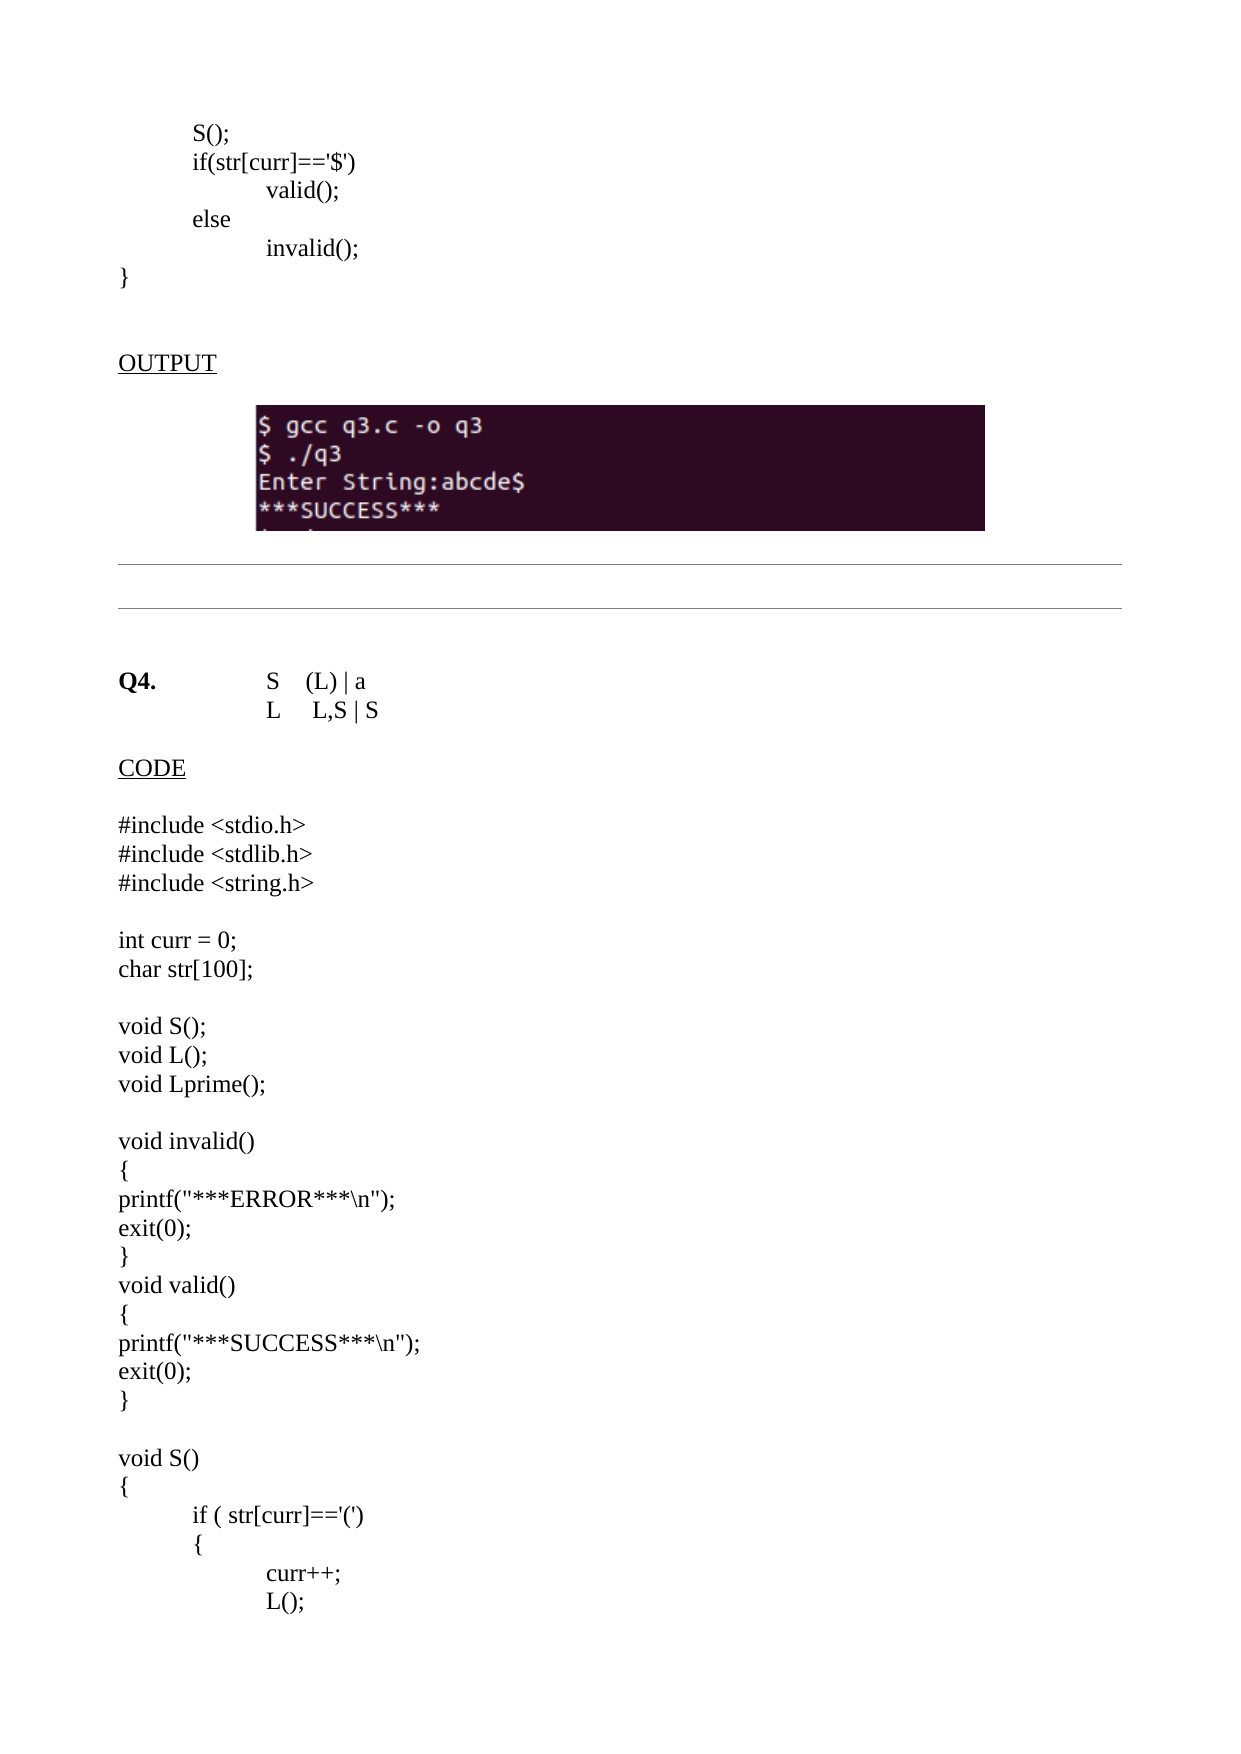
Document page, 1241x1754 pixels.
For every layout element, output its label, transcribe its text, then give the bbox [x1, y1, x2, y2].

text printf("***SUCCESS***\n"); [118, 1328, 1122, 1356]
text printf("***ERROR***\n"); [118, 1184, 1122, 1213]
text invalid(); [118, 233, 1122, 262]
text #include <stdio.h> [118, 810, 1122, 839]
text void valid() [118, 1270, 1122, 1299]
text CODE [118, 753, 1122, 781]
text void S(); [118, 1011, 1122, 1040]
text OUTPUT [118, 348, 1122, 377]
text } [118, 1385, 1122, 1414]
text } [118, 262, 1122, 291]
text int curr = 0; [118, 925, 1122, 954]
text { [118, 1471, 1122, 1500]
text void Lprime(); [118, 1069, 1122, 1098]
text { [118, 1529, 1122, 1558]
picture [255, 405, 985, 531]
text if ( str[curr]=='(') [118, 1500, 1122, 1529]
text void S() [118, 1443, 1122, 1471]
text else [118, 204, 1122, 233]
text void invalid() [118, 1126, 1122, 1155]
text S(); [118, 118, 1122, 147]
text char str[100]; [118, 954, 1122, 983]
text Q4. S (L) | a [118, 666, 1122, 695]
text #include <string.h> [118, 868, 1122, 896]
text curr++; [118, 1558, 1122, 1586]
text void L(); [118, 1040, 1122, 1069]
text valid(); [118, 176, 1122, 204]
text L  L,S | S [118, 695, 1122, 724]
text exit(0); [118, 1356, 1122, 1385]
text #include <stdlib.h> [118, 839, 1122, 868]
text { [118, 1155, 1122, 1184]
text exit(0); [118, 1213, 1122, 1241]
text { [118, 1299, 1122, 1328]
text } [118, 1241, 1122, 1270]
text L(); [118, 1586, 1122, 1615]
text if(str[curr]=='$') [118, 147, 1122, 176]
